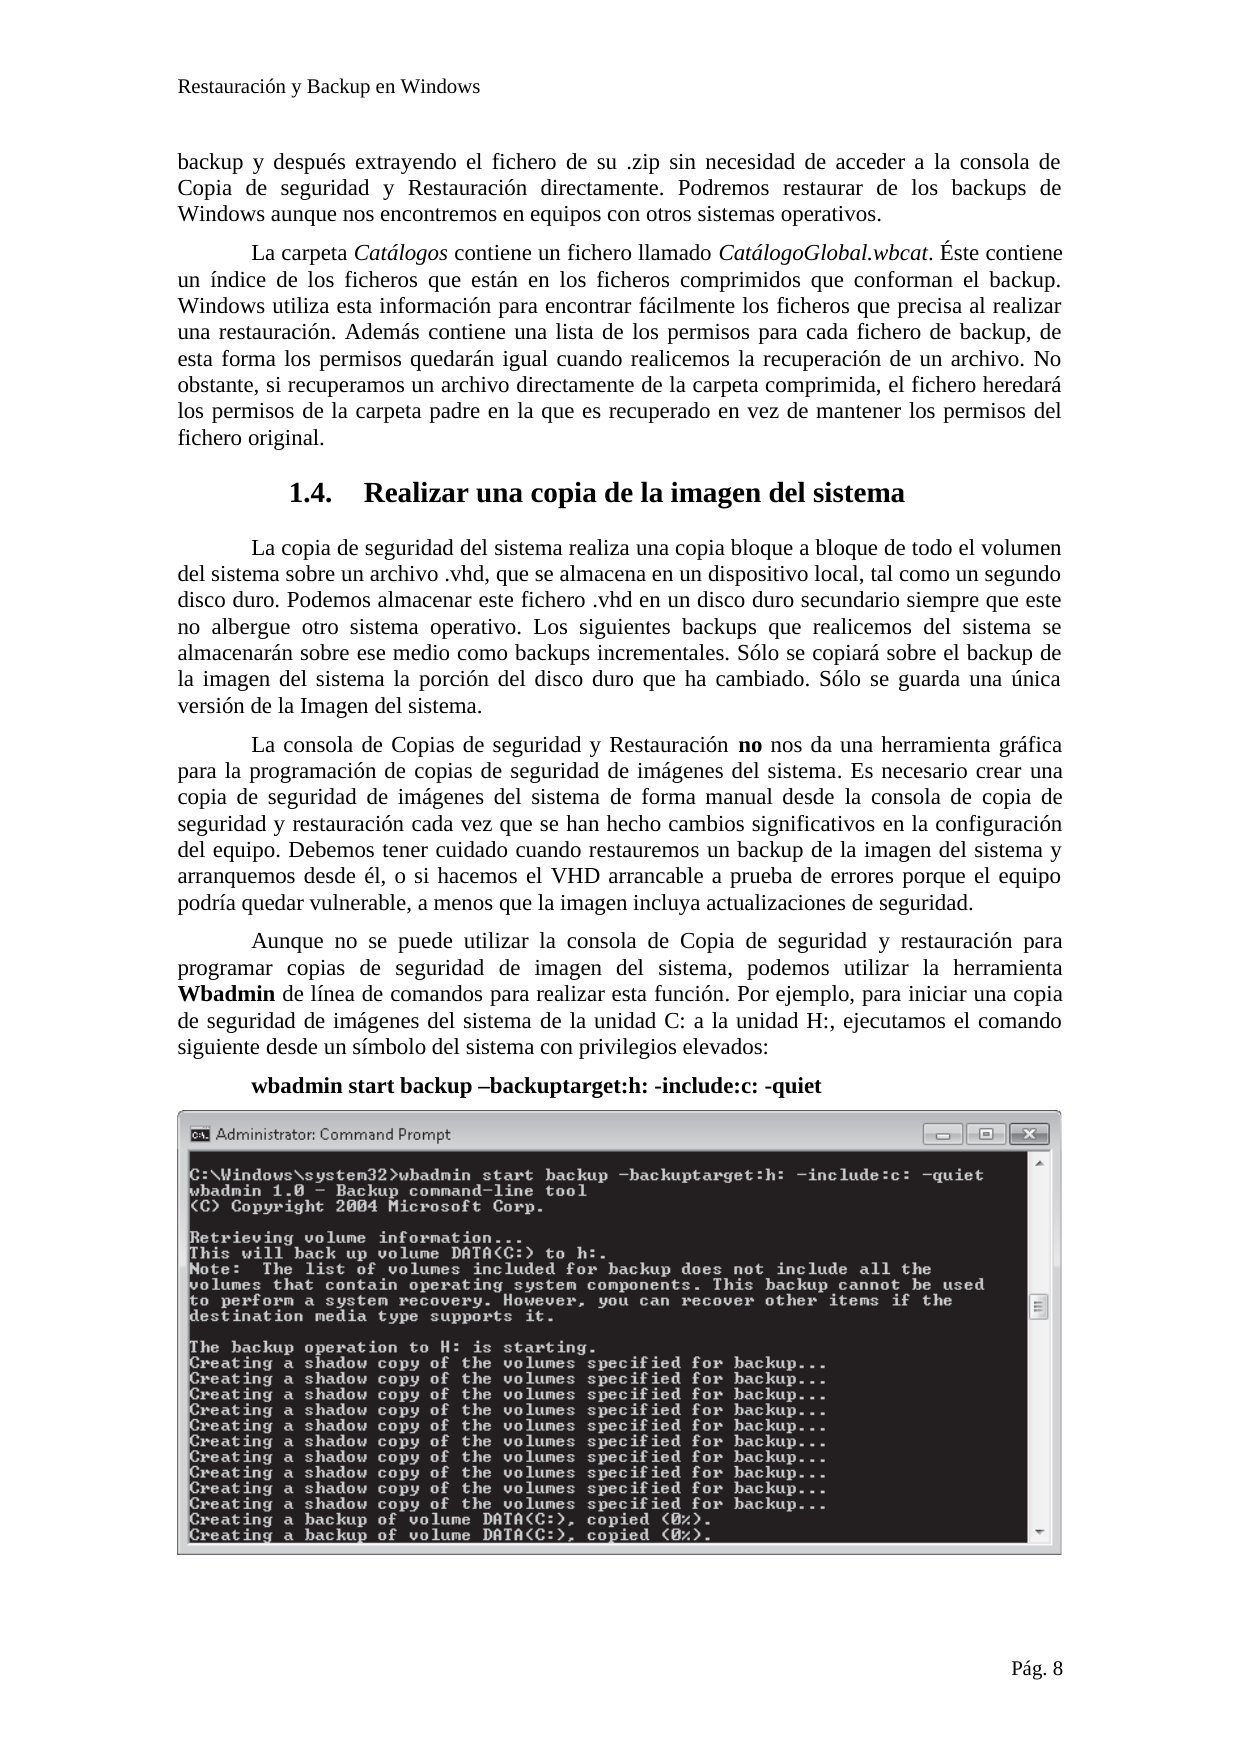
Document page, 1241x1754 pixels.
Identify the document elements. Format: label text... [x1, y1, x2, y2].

text Aunque no se puede utilizar la consola de Copia de seguridad y restauración para programar copias de seguridad de imagen del sistema, podemos utilizar la herramienta Wbadmin de línea de comandos para realizar esta función. Por ejemplo, para iniciar una copia de seguridad de imágenes del sistema de la unidad C: a la unidad H:, ejecutamos el comando siguiente desde un símbolo del sistema con privilegios elevados: [177, 928, 1063, 1059]
text La carpeta Catálogos contiene un fichero llamado CatálogoGlobal.wbcat. Éste contiene un índice de los ficheros que están en los ficheros comprimidos que conforman el backup. Windows utiliza esta información para encontrar fácilmente los ficheros que precisa al realizar una restauración. Además contiene una lista de los permisos para cada fichero de backup, de esta forma los permisos quedarán igual cuando realicemos la recuperación de un archivo. No obstante, si recuperamos un archivo directamente de la carpeta comprimida, el fichero heredará los permisos de la carpeta padre en la que es recuperado en vez de mantener los permisos del fichero original. [177, 239, 1063, 450]
list Realizar una copia de la imagen del sistema [288, 475, 1063, 509]
text backup y después extrayendo el fichero de su .zip sin necesidad de acceder a la consola de Copia de seguridad y Restauración directamente. Podremos restaurar de los backups de Windows aunque nos encontremos en equipos con otros sistemas operativos. [177, 148, 1063, 227]
text wbadmin start backup –backuptarget:h: -include:c: -quiet [177, 1072, 1063, 1098]
text La copia de seguridad del sistema realiza una copia bloque a bloque de todo el volumen del sistema sobre un archivo .vhd, que se almacena en un dispositivo local, tal como un segundo disco duro. Podemos almacenar este fichero .vhd en un disco duro secundario siempre que este no albergue otro sistema operativo. Los siguientes backups que realicemos del sistema se almacenarán sobre ese medio como backups incrementales. Sólo se copiará sobre el backup de la imagen del sistema la porción del disco duro que ha cambiado. Sólo se guarda una única versión de la Imagen del sistema. [177, 534, 1063, 718]
text La consola de Copias de seguridad y Restauración no nos da una herramienta gráfica para la programación de copias de seguridad de imágenes del sistema. Es necesario crear una copia de seguridad de imágenes del sistema de forma manual desde la consola de copia de seguridad y restauración cada vez que se han hecho cambios significativos en la configuración del equipo. Debemos tener cuidado cuando restauremos un backup de la imagen del sistema y arranquemos desde él, o si hacemos el VHD arrancable a prueba de errores porque el equipo podría quedar vulnerable, a menos que la imagen incluya actualizaciones de seguridad. [177, 731, 1063, 915]
